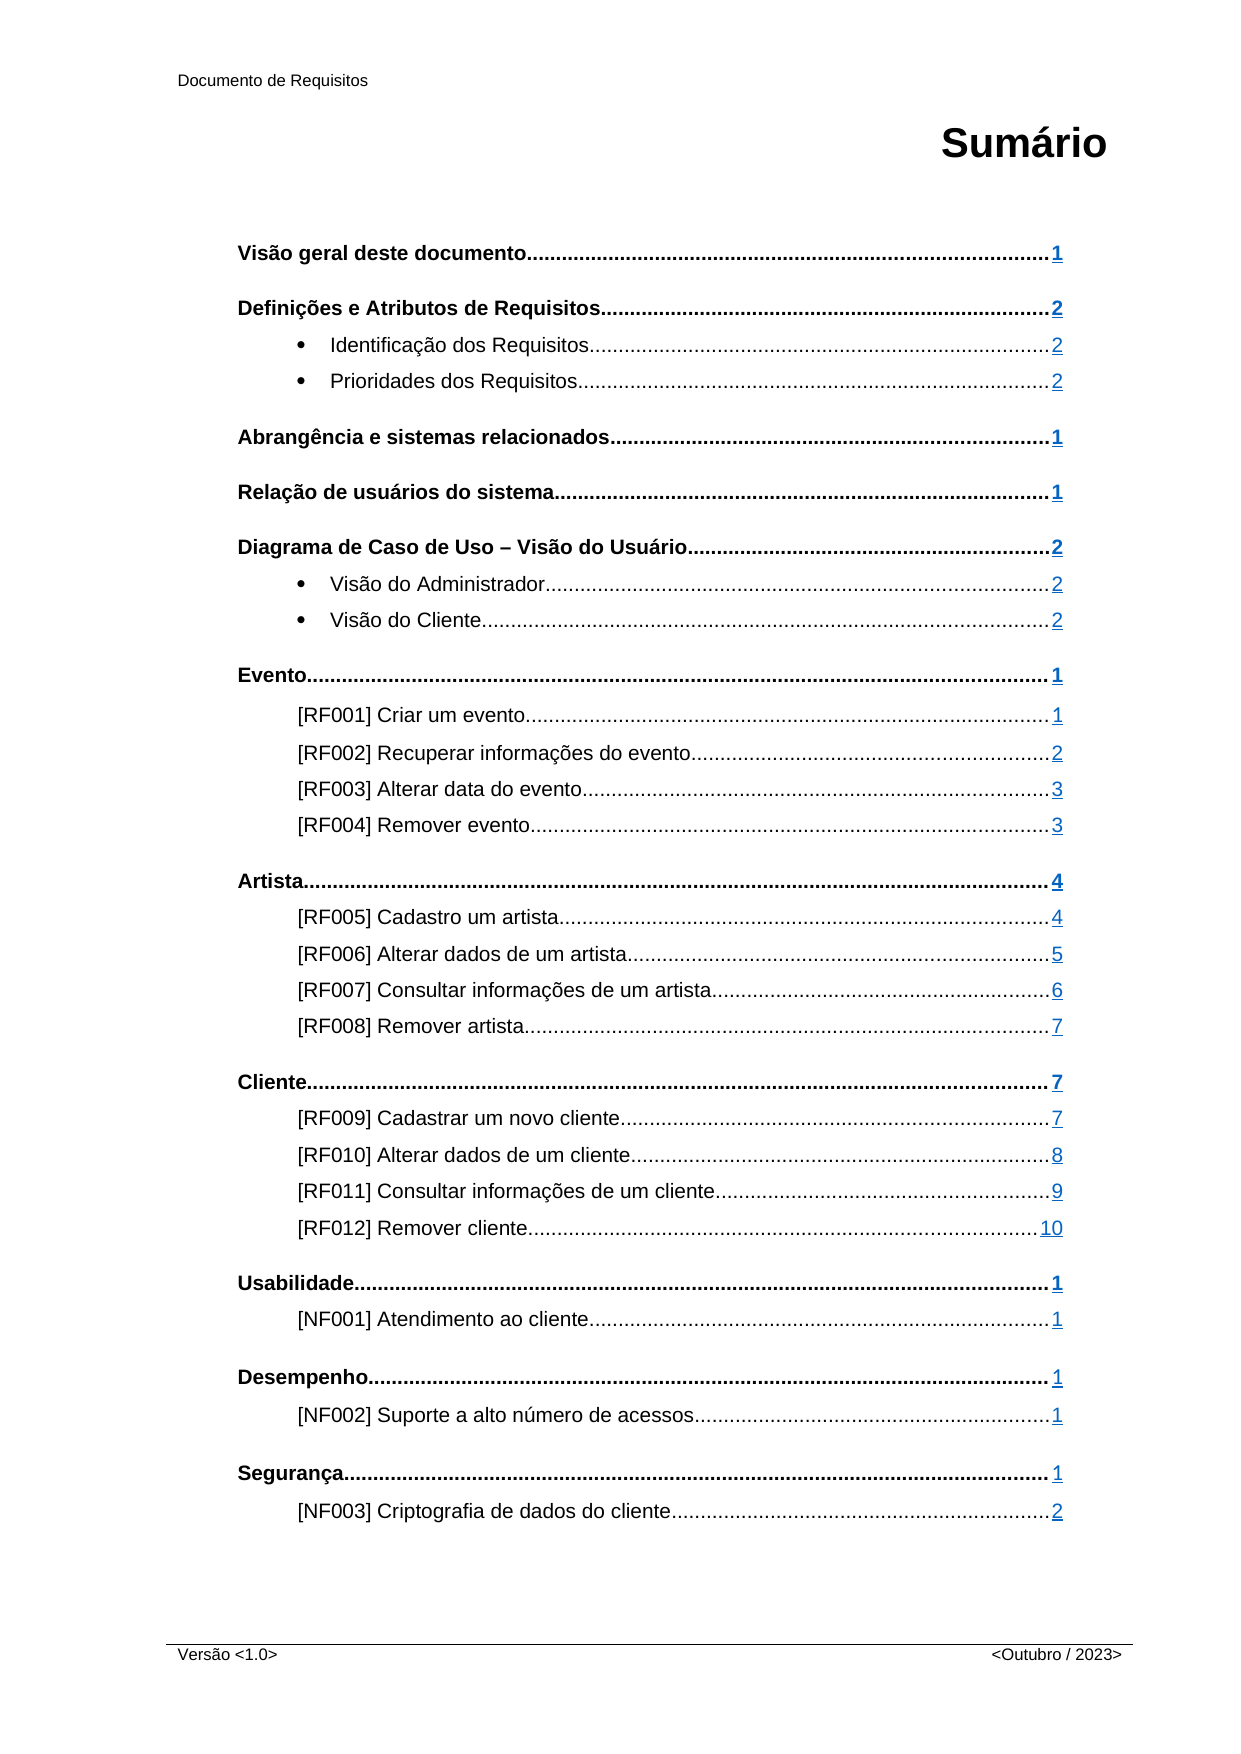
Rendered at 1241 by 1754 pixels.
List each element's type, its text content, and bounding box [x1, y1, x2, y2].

text [RF003] Alterar data do evento 3 [297, 777, 1063, 801]
text [NF003] Criptografia de dados do cliente 2 [297, 1498, 1063, 1522]
text Segurança 1 [237, 1458, 1063, 1486]
text Abrangência e sistemas relacionados 1 [237, 424, 1063, 448]
text  Visão do Administrador 2 [297, 571, 1063, 596]
text  Identificação dos Requisitos 2 [297, 333, 1063, 357]
text Cliente 7 [237, 1069, 1063, 1093]
text [RF006] Alterar dados de um artista 5 [297, 941, 1063, 965]
text Usabilidade 1 [237, 1271, 1063, 1294]
text Definições e Atributos de Requisitos 2 [237, 296, 1063, 320]
text Visão geral deste documento 1 [237, 241, 1063, 265]
text  Visão do Cliente 2 [297, 608, 1063, 632]
text [RF009] Cadastrar um novo cliente 7 [297, 1106, 1063, 1130]
text [RF001] Criar um evento 1 [297, 700, 1063, 728]
text Artista 4 [237, 868, 1063, 892]
text Desempenho 1 [237, 1362, 1063, 1390]
text  Prioridades dos Requisitos 2 [297, 369, 1063, 393]
text [RF011] Consultar informações de um cliente 9 [297, 1179, 1063, 1203]
text Relação de usuários do sistema 1 [237, 480, 1063, 504]
text [RF007] Consultar informações de um artista 6 [297, 978, 1063, 1002]
text [RF004] Remover evento 3 [297, 813, 1063, 837]
text Evento 1 [237, 663, 1063, 687]
text [RF010] Alterar dados de um cliente 8 [297, 1142, 1063, 1166]
text [RF002] Recuperar informações do evento 2 [297, 740, 1063, 764]
text Sumário [177, 118, 1107, 166]
text Diagrama de Caso de Uso – Visão do Usuário 2 [237, 535, 1063, 559]
text [NF001] Atendimento ao cliente 1 [297, 1307, 1063, 1331]
text [RF005] Cadastro um artista 4 [297, 905, 1063, 929]
text [NF002] Suporte a alto número de acessos 1 [297, 1403, 1063, 1427]
text [RF012] Remover cliente 10 [297, 1215, 1063, 1239]
text [RF008] Remover artista 7 [297, 1014, 1063, 1038]
